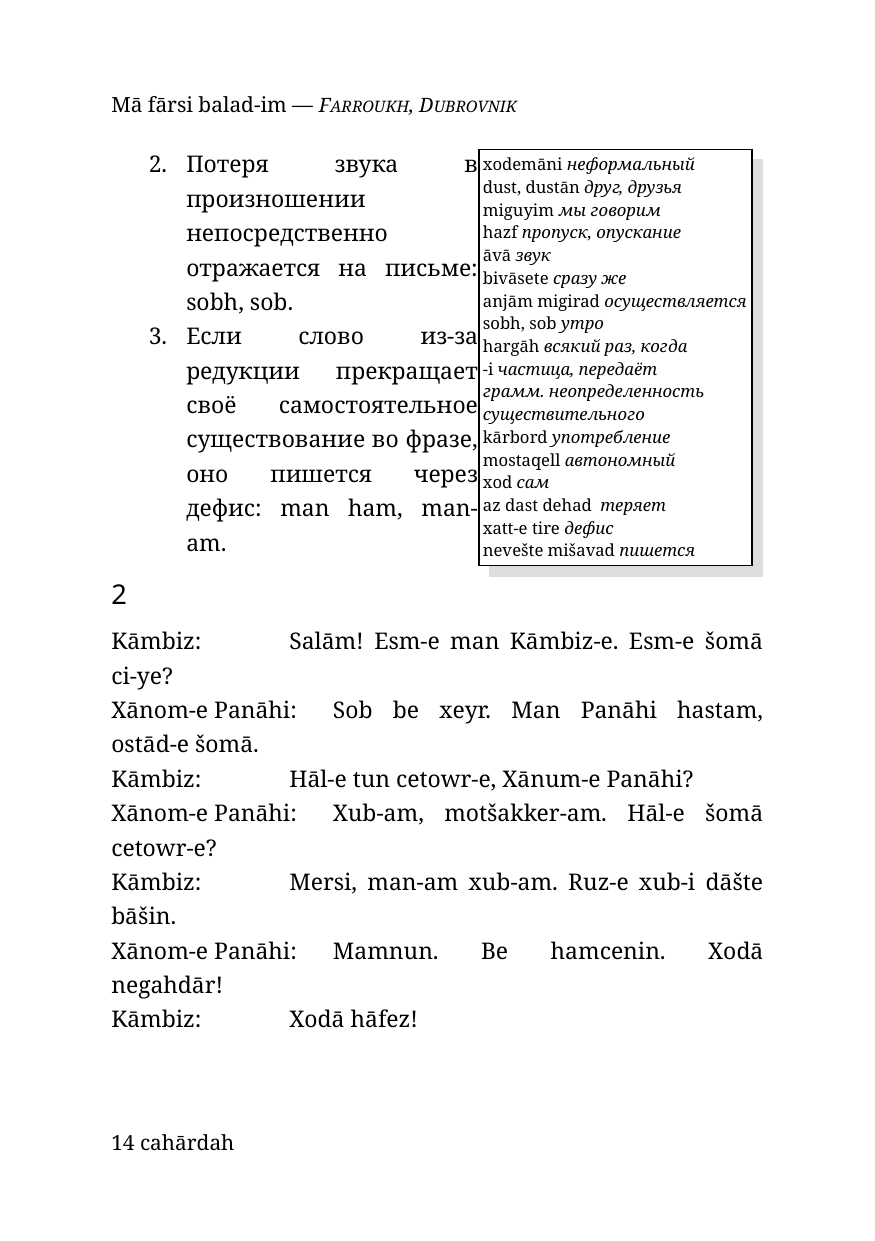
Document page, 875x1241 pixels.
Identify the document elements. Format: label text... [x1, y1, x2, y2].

text Xānom‐e Panāhi: Mamnun. Be hamcenin. Xodā negahdār! [111, 934, 763, 1000]
text sobh, sob утро [483, 312, 748, 335]
text nevešte mišavad пишется [483, 539, 748, 562]
text anjām migirad осуществляется [483, 289, 748, 312]
list Потеря звука в произношении непосредственно отражается на письме: sobh, sob. [148, 148, 478, 317]
text az dast dehad теряет [483, 494, 748, 516]
text miguyim мы говорим [483, 198, 748, 221]
text hazf пропуск, опускание [483, 221, 748, 244]
text Xānom‐e Panāhi: Xub‐am, motšakker‐am. Hāl‐e šomā cetowr‐e? [111, 797, 763, 863]
list Если слово из-за редукции прекращает своё самостоятельное существование во фразе, оно пишется через дефис: man ham, man‐am. [148, 320, 478, 558]
text 14 cahārdah [111, 1128, 763, 1157]
text dust, dustān друг, друзья [483, 176, 748, 198]
text xodemāni неформальный [483, 153, 748, 176]
subtitle [480, 150, 751, 565]
text kārbord употребление [483, 426, 748, 448]
text Xānom‐e Panāhi: Sob be xeyr. Man Panāhi hastam, ostād‐e šomā. [111, 694, 763, 759]
text xod сам [483, 471, 748, 494]
text Kāmbiz: Salām! Esm‐e man Kāmbiz‐e. Esm‐e šomā ci‐ye? [111, 625, 763, 691]
text ‐i частица, передаёт грамм. неопределенность существительного [483, 357, 748, 426]
text Kāmbiz: Mersi, man‐am xub‐am. Ruz‐e xub‐i dāšte bāšin. [111, 866, 763, 931]
text xatt-e tire дефис [483, 516, 748, 539]
text Kāmbiz: Xodā hāfez! [111, 1003, 763, 1034]
text Kāmbiz: Hāl‐e tun cetowr‐e, Xānum‐e Panāhi? [111, 763, 763, 794]
text hargāh всякий раз, когда [483, 335, 748, 357]
text bivāsete сразу же [483, 267, 748, 289]
text mostaqell автономный [483, 448, 748, 471]
text āvā звук [483, 244, 748, 267]
